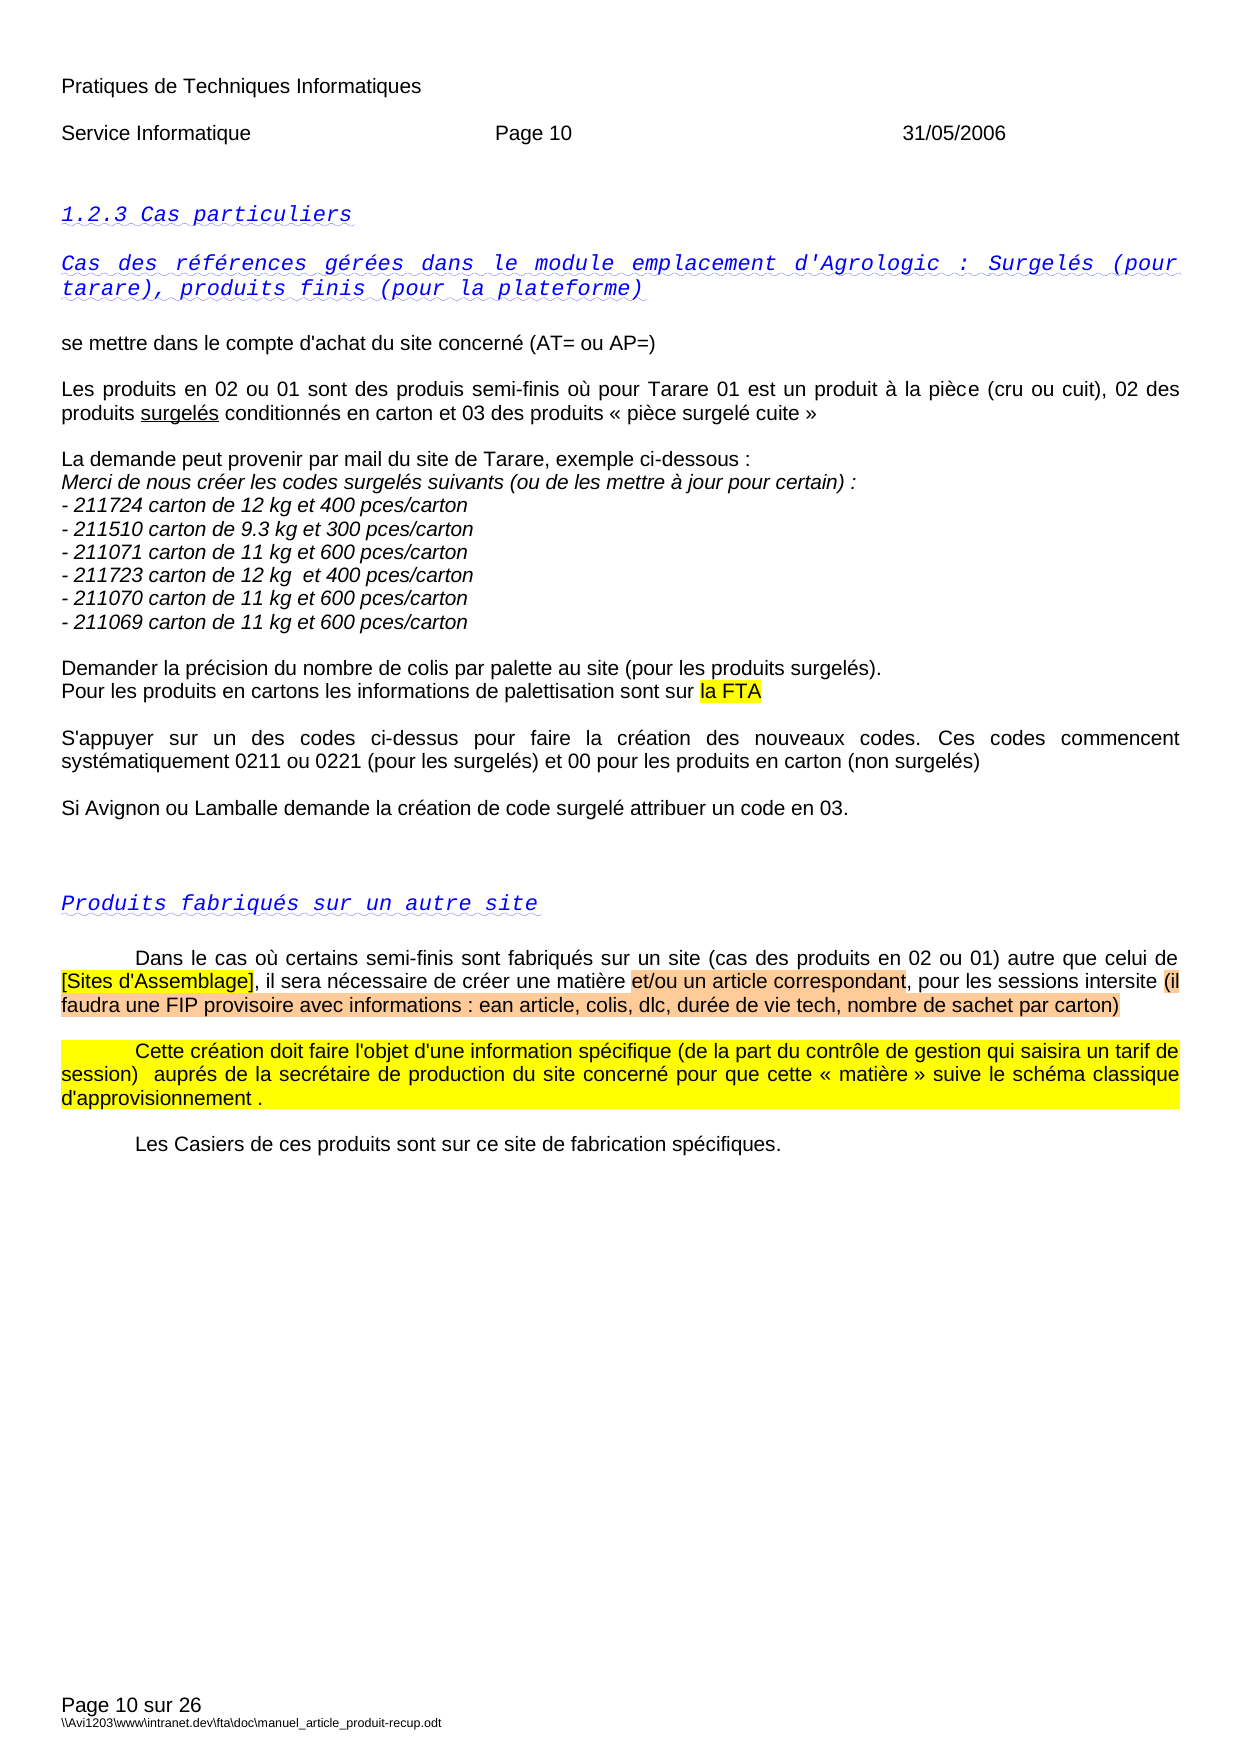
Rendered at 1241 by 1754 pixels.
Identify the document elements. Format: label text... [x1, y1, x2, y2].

text Cette création doit faire l'objet d'une information spécifique (de la part du contrôle de gestion qui saisira un tarif de session) auprés de la secrétaire de production du site concerné pour que cette « matière » suive le schéma classique d'approvisionnement . [61, 1040, 1180, 1109]
text - 211070 carton de 11 kg et 600 pces/carton [61, 587, 1180, 610]
text - 211724 carton de 12 kg et 400 pces/carton [61, 494, 1180, 517]
text S'appuyer sur un des codes ci-dessus pour faire la création des nouveaux codes. Ces codes commencent systématiquement 0211 ou 0221 (pour les surgelés) et 00 pour les produits en carton (non surgelés) [61, 726, 1180, 773]
text - 211510 carton de 9.3 kg et 300 pces/carton [61, 517, 1180, 541]
text - 211723 carton de 12 kg et 400 pces/carton [61, 564, 1180, 587]
text La demande peut provenir par mail du site de Tarare, exemple ci-dessous : [61, 448, 1180, 471]
text Les produits en 02 ou 01 sont des produis semi-finis où pour Tarare 01 est un produit à la pièce (cru ou cuit), 02 des produits surgelés conditionnés en carton et 03 des produits « pièce surgelé cuite » [61, 378, 1180, 424]
text Dans le cas où certains semi-finis sont fabriqués sur un site (cas des produits en 02 ou 01) autre que celui de [Sites d'Assemblage], il sera nécessaire de créer une matière et/ou un article correspondant, pour les sessions intersite (il faudra une FIP provisoire avec informations : ean article, colis, dlc, durée de vie tech, nombre de sachet par carton) [61, 947, 1180, 1017]
subtitle 1.2.3 Cas particuliers [61, 203, 1180, 227]
text - 211071 carton de 11 kg et 600 pces/carton [61, 541, 1180, 564]
text Pour les produits en cartons les informations de palettisation sont sur la FTA [61, 680, 1180, 703]
subtitle tarare), produits finis (pour la plateforme) [61, 274, 1180, 302]
text - 211069 carton de 11 kg et 600 pces/carton [61, 610, 1180, 633]
text se mettre dans le compte d'achat du site concerné (AT= ou AP=) [61, 332, 1180, 355]
list Si Avignon ou Lamballe demande la création de code surgelé attribuer un code en 03. [61, 796, 1180, 819]
text Demander la précision du nombre de colis par palette au site (pour les produits surgelés). [61, 657, 1180, 680]
subtitle Cas des références gérées dans le module emplacement d'Agrologic : Surgelés (pour [61, 252, 1180, 275]
text Merci de nous créer les codes surgelés suivants (ou de les mettre à jour pour certain) : [61, 471, 1180, 494]
text Les Casiers de ces produits sont sur ce site de fabrication spécifiques. [61, 1133, 1180, 1156]
subtitle Produits fabriqués sur un autre site [61, 893, 1180, 917]
